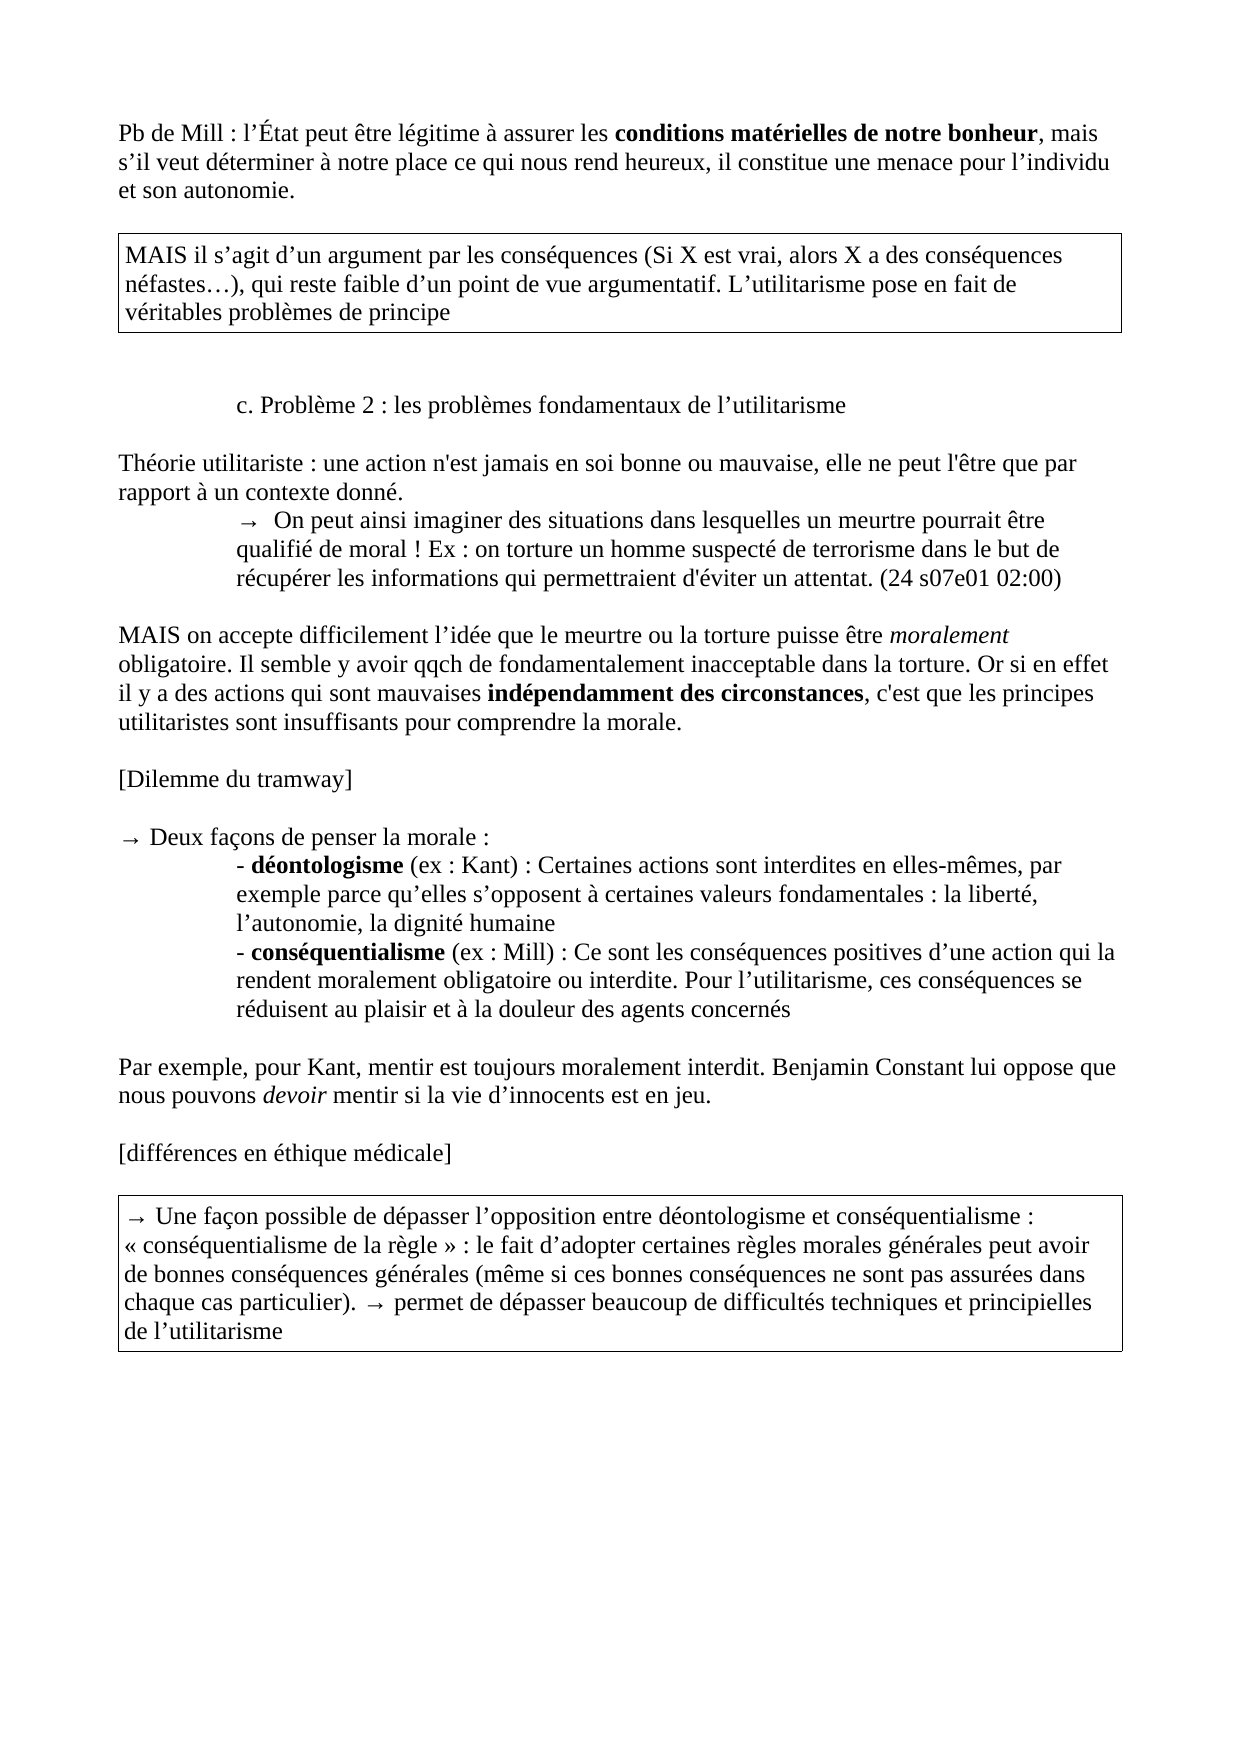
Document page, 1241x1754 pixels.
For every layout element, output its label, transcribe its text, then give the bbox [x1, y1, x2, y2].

text [Dilemme du tramway] [118, 764, 1122, 793]
text Pb de Mill : l’État peut être légitime à assurer les conditions matérielles de notre bonheur, mais s’il veut déterminer à notre place ce qui nous rend heureux, il constitue une menace pour l’individu et son autonomie. [118, 118, 1122, 204]
table_header MAIS il s’agit d’un argument par les conséquences (Si X est vrai, alors X a des conséquences néfastes…), qui reste faible d’un point de vue argumentatif. L’utilitarisme pose en fait de véritables problèmes de principe [119, 234, 1121, 332]
text - conséquentialisme (ex : Mill) : Ce sont les conséquences positives d’une action qui la rendent moralement obligatoire ou interdite. Pour l’utilitarisme, ces conséquences se réduisent au plaisir et à la douleur des agents concernés [236, 937, 1122, 1023]
text Par exemple, pour Kant, mentir est toujours moralement interdit. Benjamin Constant lui oppose que nous pouvons devoir mentir si la vie d’innocents est en jeu. [118, 1052, 1122, 1109]
table_header → Une façon possible de dépasser l’opposition entre déontologisme et conséquentialisme : « conséquentialisme de la règle » : le fait d’adopter certaines règles morales générales peut avoir de bonnes conséquences générales (même si ces bonnes conséquences ne sont pas assurées dans chaque cas particulier). → permet de dépasser beaucoup de difficultés techniques et principielles de l’utilitarisme [119, 1196, 1122, 1351]
text c. Problème 2 : les problèmes fondamentaux de l’utilitarisme [118, 390, 1122, 419]
text → Deux façons de penser la morale : [118, 822, 1122, 850]
text [différences en éthique médicale] [118, 1138, 1122, 1167]
text - déontologisme (ex : Kant) : Certaines actions sont interdites en elles-mêmes, par exemple parce qu’elles s’opposent à certaines valeurs fondamentales : la liberté, l’autonomie, la dignité humaine [236, 850, 1122, 937]
text Théorie utilitariste : une action n'est jamais en soi bonne ou mauvaise, elle ne peut l'être que par rapport à un contexte donné. [118, 448, 1122, 505]
text MAIS on accepte difficilement l’idée que le meurtre ou la torture puisse être moralement obligatoire. Il semble y avoir qqch de fondamentalement inacceptable dans la torture. Or si en effet il y a des actions qui sont mauvaises indépendamment des circonstances, c'est que les principes utilitaristes sont insuffisants pour comprendre la morale. [118, 620, 1122, 735]
text → On peut ainsi imaginer des situations dans lesquelles un meurtre pourrait être qualifié de moral ! Ex : on torture un homme suspecté de terrorisme dans le but de récupérer les informations qui permettraient d'éviter un attentat. (24 s07e01 02:00) [236, 505, 1122, 592]
